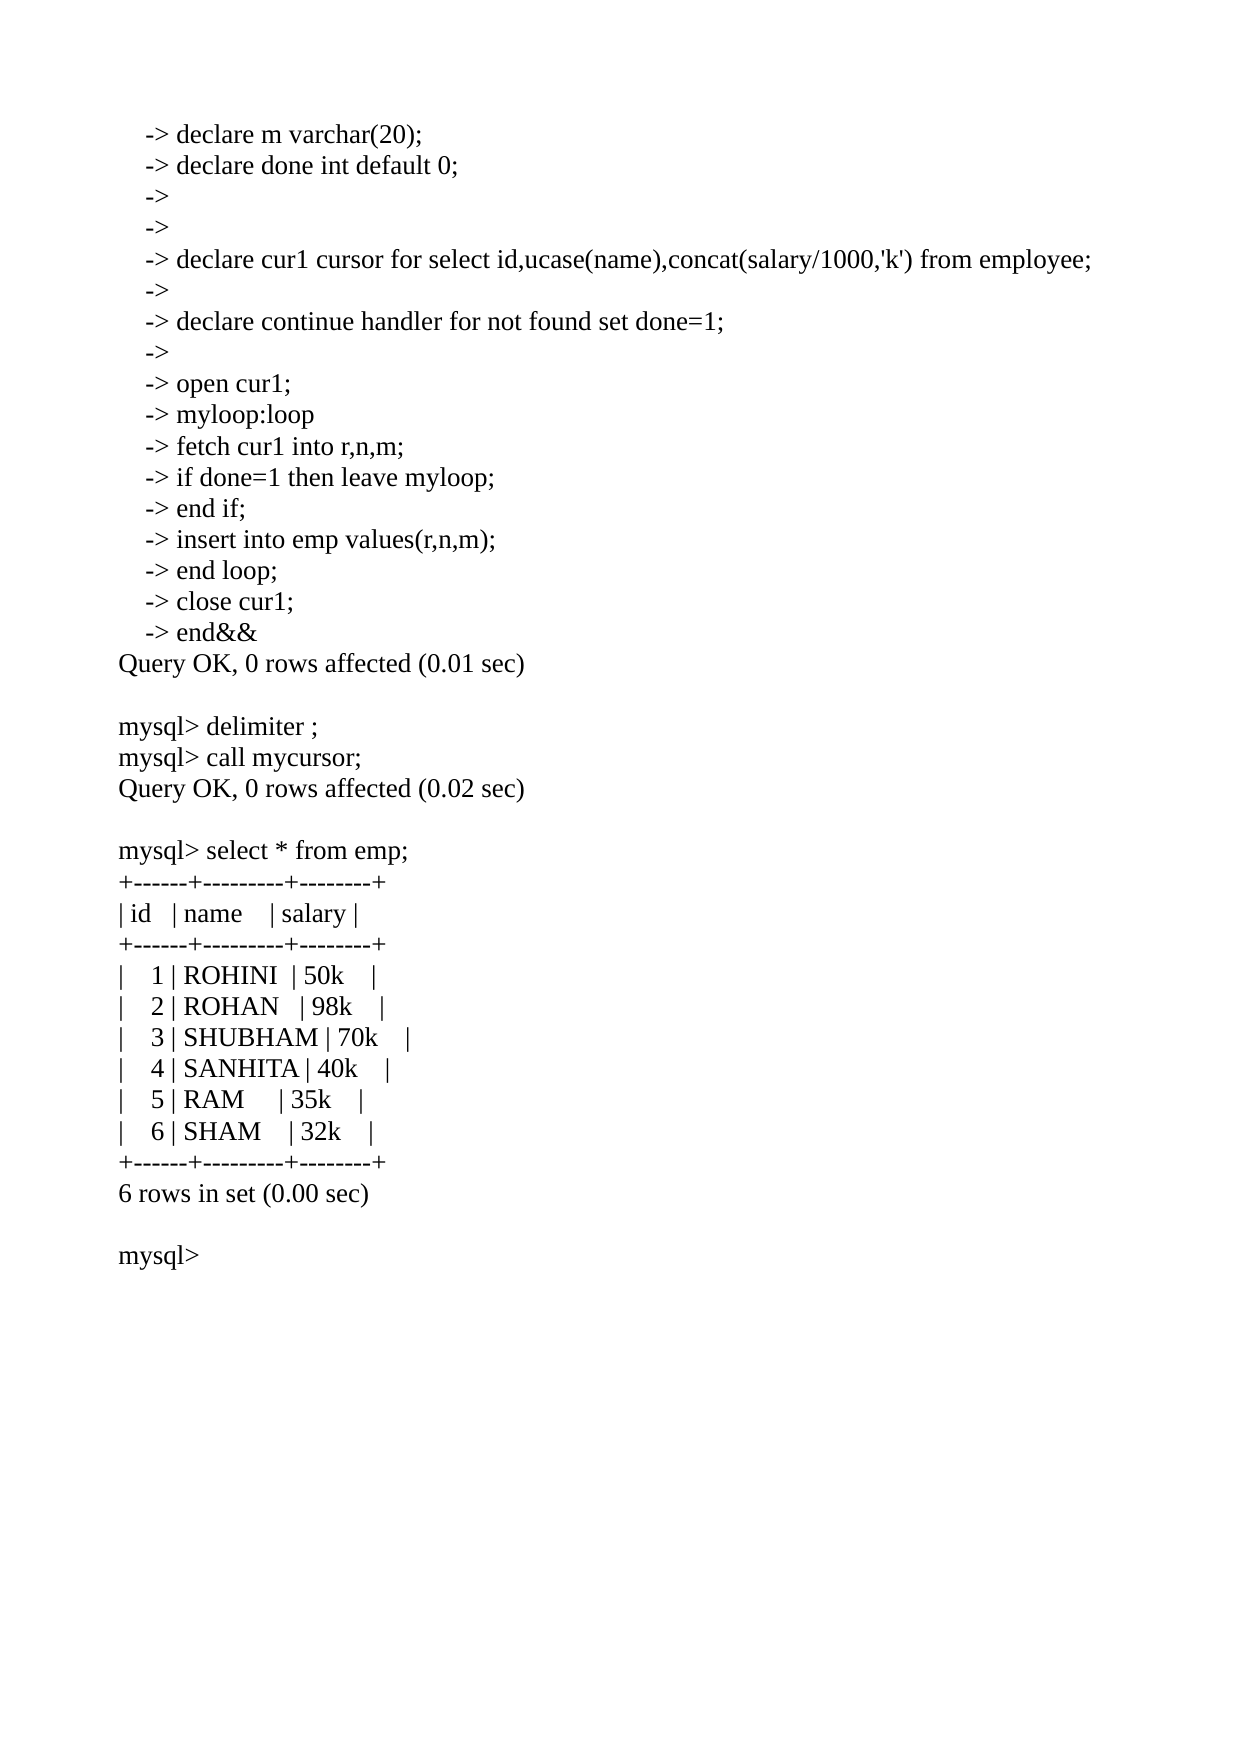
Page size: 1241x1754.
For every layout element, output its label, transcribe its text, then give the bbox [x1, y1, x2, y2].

text +------+---------+--------+ [118, 928, 1122, 959]
text | 5 | RAM | 35k | [118, 1084, 1122, 1115]
text | 1 | ROHINI | 50k | [118, 959, 1122, 990]
text | 6 | SHAM | 32k | [118, 1115, 1122, 1146]
text -> end&& [118, 616, 1122, 648]
text -> if done=1 then leave myloop; [118, 461, 1122, 492]
text | 4 | SANHITA | 40k | [118, 1052, 1122, 1084]
text -> myloop:loop [118, 398, 1122, 429]
text +------+---------+--------+ [118, 1146, 1122, 1177]
text -> open cur1; [118, 367, 1122, 398]
text 6 rows in set (0.00 sec) [118, 1177, 1122, 1208]
text -> declare cur1 cursor for select id,ucase(name),concat(salary/1000,'k') from employee; [118, 243, 1122, 274]
text -> fetch cur1 into r,n,m; [118, 429, 1122, 461]
text -> [118, 274, 1122, 305]
text -> [118, 180, 1122, 212]
text Query OK, 0 rows affected (0.01 sec) [118, 648, 1122, 679]
text mysql> call mycursor; [118, 741, 1122, 772]
text +------+---------+--------+ [118, 866, 1122, 897]
text -> end if; [118, 492, 1122, 523]
text mysql> [118, 1239, 1122, 1271]
text mysql> select * from emp; [118, 834, 1122, 866]
text -> [118, 212, 1122, 243]
text -> end loop; [118, 554, 1122, 585]
text -> close cur1; [118, 585, 1122, 616]
text | 3 | SHUBHAM | 70k | [118, 1021, 1122, 1052]
text | 2 | ROHAN | 98k | [118, 990, 1122, 1021]
text -> declare m varchar(20); [118, 118, 1122, 149]
text -> insert into emp values(r,n,m); [118, 523, 1122, 554]
text | id | name | salary | [118, 897, 1122, 928]
text -> declare done int default 0; [118, 149, 1122, 180]
text Query OK, 0 rows affected (0.02 sec) [118, 772, 1122, 803]
text mysql> delimiter ; [118, 710, 1122, 741]
text -> declare continue handler for not found set done=1; [118, 305, 1122, 336]
text -> [118, 336, 1122, 367]
